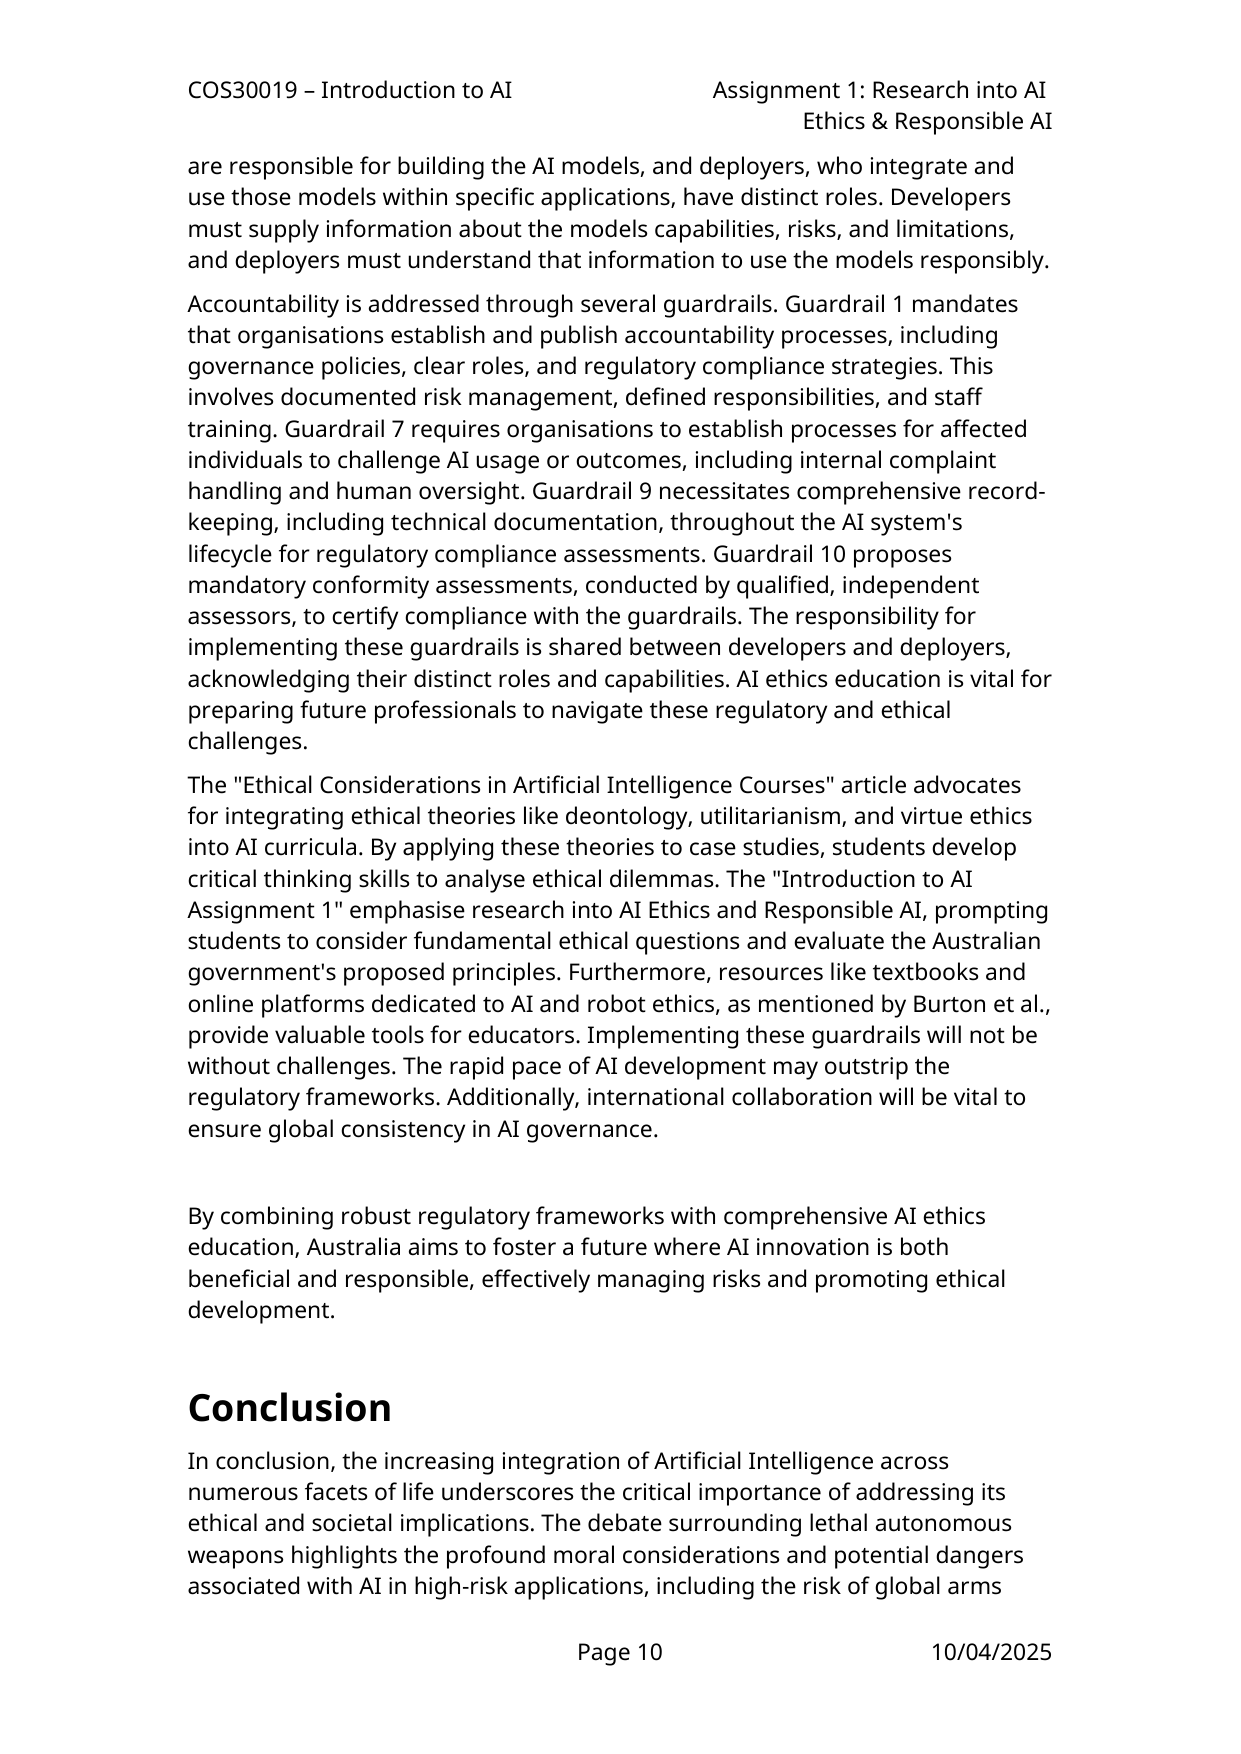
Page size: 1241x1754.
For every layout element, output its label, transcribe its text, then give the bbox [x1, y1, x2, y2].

text Accountability is addressed through several guardrails. Guardrail 1 mandates that organisations establish and publish accountability processes, including governance policies, clear roles, and regulatory compliance strategies. This involves documented risk management, defined responsibilities, and staff training. Guardrail 7 requires organisations to establish processes for affected individuals to challenge AI usage or outcomes, including internal complaint handling and human oversight. Guardrail 9 necessitates comprehensive record-keeping, including technical documentation, throughout the AI system's lifecycle for regulatory compliance assessments. Guardrail 10 proposes mandatory conformity assessments, conducted by qualified, independent assessors, to certify compliance with the guardrails. The responsibility for implementing these guardrails is shared between developers and deployers, acknowledging their distinct roles and capabilities. AI ethics education is vital for preparing future professionals to navigate these regulatory and ethical challenges. [187, 287, 1053, 756]
text are responsible for building the AI models, and deployers, who integrate and use those models within specific applications, have distinct roles. Developers must supply information about the models capabilities, risks, and limitations, and deployers must understand that information to use the models responsibly. [187, 150, 1053, 275]
text Conclusion [187, 1381, 1053, 1432]
text In conclusion, the increasing integration of Artificial Intelligence across numerous facets of life underscores the critical importance of addressing its ethical and societal implications. The debate surrounding lethal autonomous weapons highlights the profound moral considerations and potential dangers associated with AI in high-risk applications, including the risk of global arms [187, 1445, 1053, 1601]
text By combining robust regulatory frameworks with comprehensive AI ethics education, Australia aims to foster a future where AI innovation is both beneficial and responsible, effectively managing risks and promoting ethical development. [187, 1200, 1053, 1325]
text The "Ethical Considerations in Artificial Intelligence Courses" article advocates for integrating ethical theories like deontology, utilitarianism, and virtue ethics into AI curricula. By applying these theories to case studies, students develop critical thinking skills to analyse ethical dilemmas. The "Introduction to AI Assignment 1" emphasise research into AI Ethics and Responsible AI, prompting students to consider fundamental ethical questions and evaluate the Australian government's proposed principles. Furthermore, resources like textbooks and online platforms dedicated to AI and robot ethics, as mentioned by Burton et al., provide valuable tools for educators. Implementing these guardrails will not be without challenges. The rapid pace of AI development may outstrip the regulatory frameworks. Additionally, international collaboration will be vital to ensure global consistency in AI governance. [187, 769, 1053, 1144]
